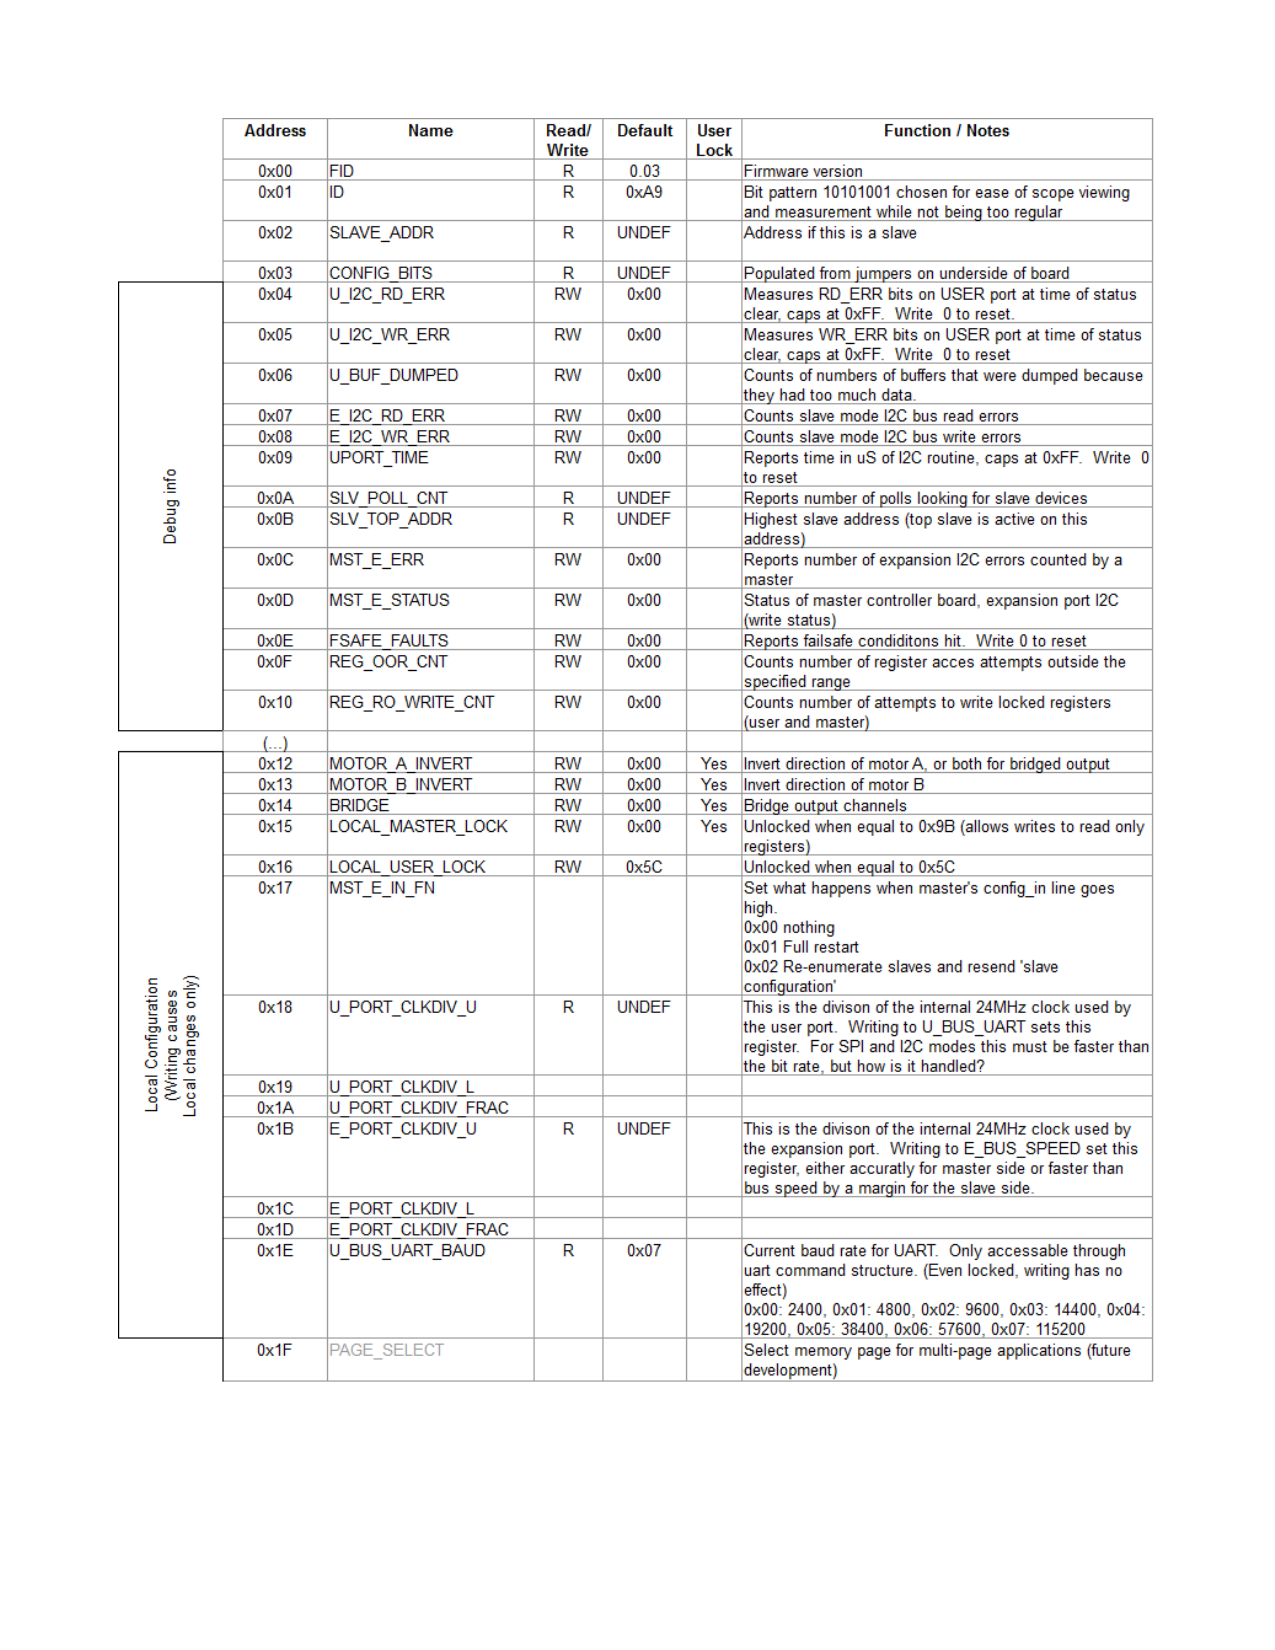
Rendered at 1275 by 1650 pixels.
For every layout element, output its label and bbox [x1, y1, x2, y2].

picture [118, 118, 1157, 1399]
